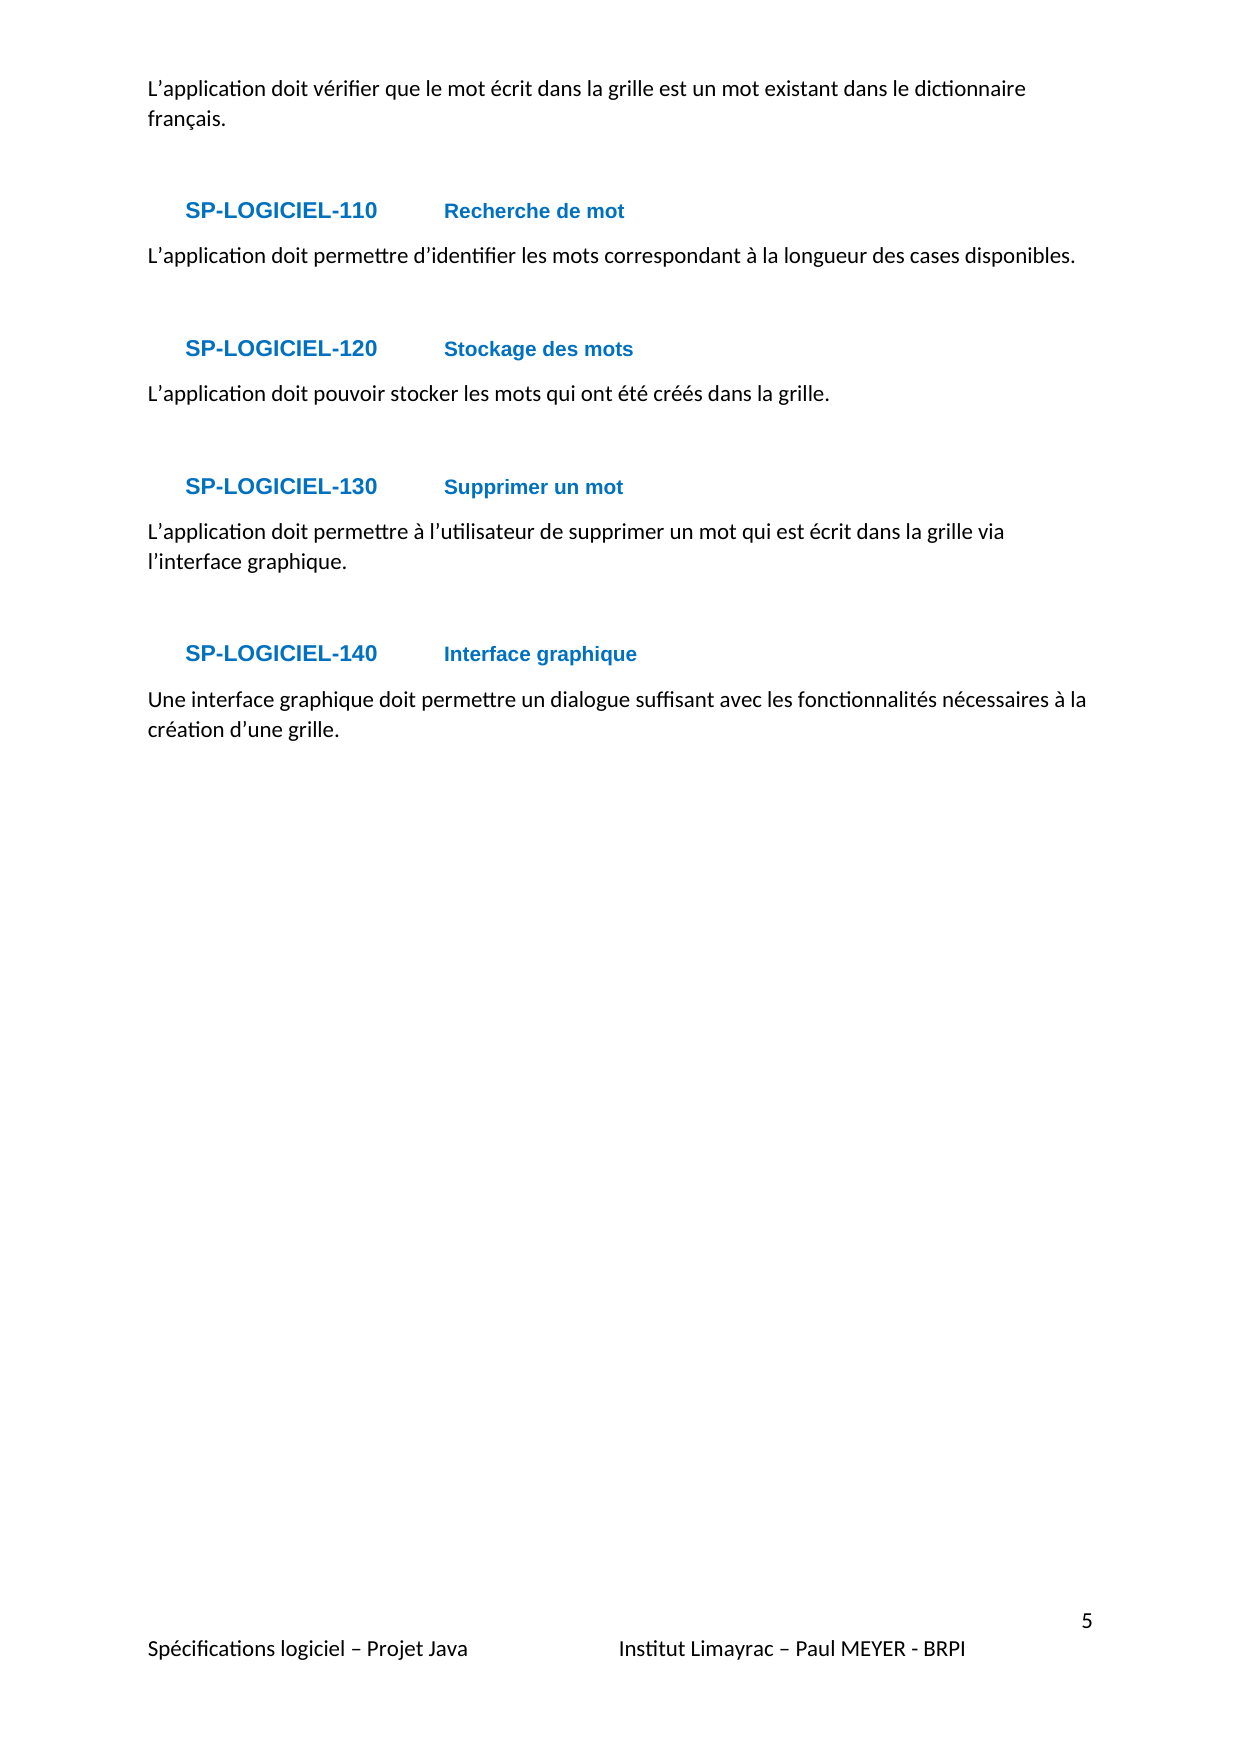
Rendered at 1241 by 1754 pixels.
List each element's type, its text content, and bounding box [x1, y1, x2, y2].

text Une interface graphique doit permettre un dialogue suffisant avec les fonctionnalités nécessaires à la création d’une grille. [148, 685, 1093, 743]
list Supprimer un mot [185, 473, 1093, 499]
text L’application doit permettre d’identifier les mots correspondant à la longueur des cases disponibles. [148, 242, 1093, 269]
text L’application doit pouvoir stocker les mots qui ont été créés dans la grille. [148, 379, 1093, 407]
list Recherche de mot [185, 197, 1093, 223]
list Stockage des mots [185, 335, 1093, 361]
text L’application doit vérifier que le mot écrit dans la grille est un mot existant dans le dictionnaire français. [148, 74, 1093, 132]
list Interface graphique [185, 640, 1093, 667]
text L’application doit permettre à l’utilisateur de supprimer un mot qui est écrit dans la grille via l’interface graphique. [148, 517, 1093, 575]
